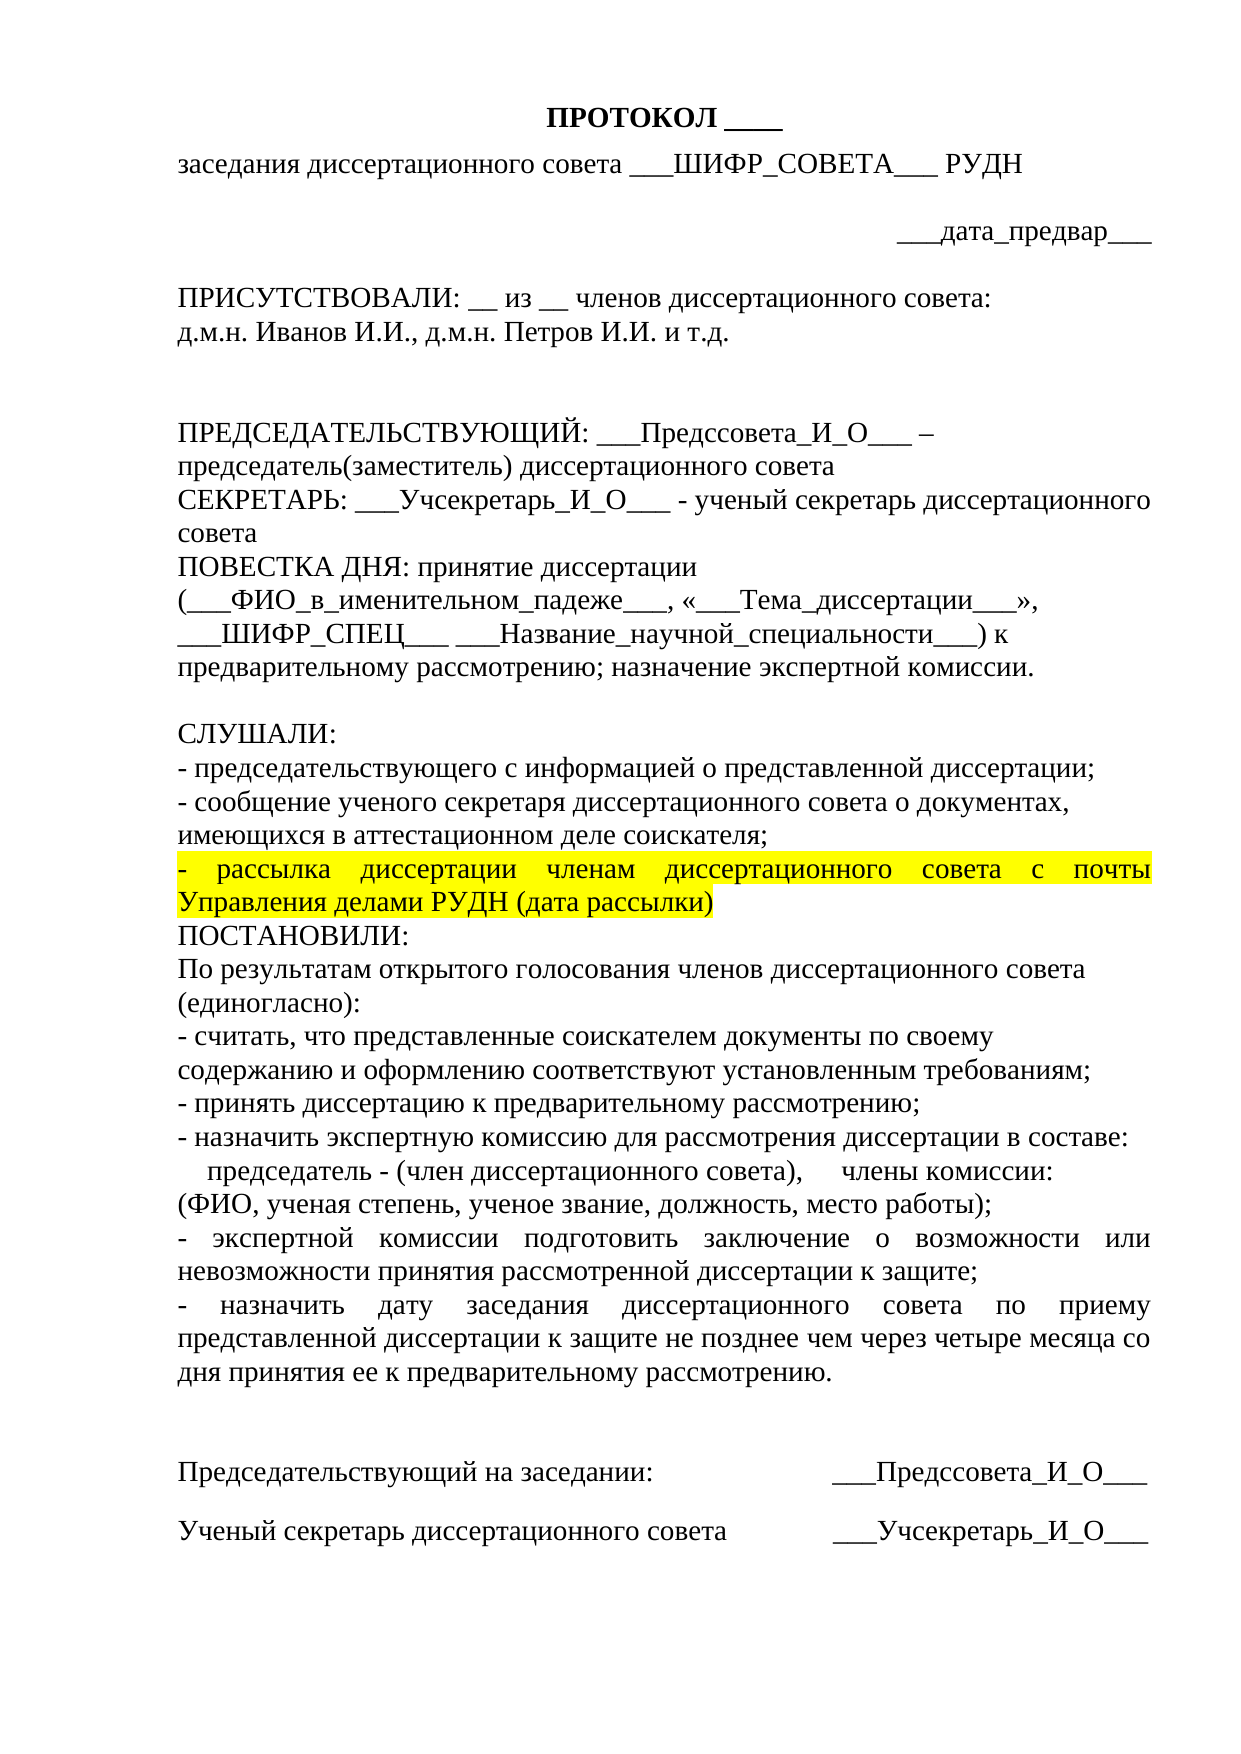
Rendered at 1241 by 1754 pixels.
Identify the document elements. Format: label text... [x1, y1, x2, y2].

text Председательствующий на заседании: ___Предссовета_И_О___ [177, 1454, 1152, 1488]
text ПОВЕСТКА ДНЯ: принятие диссертации (___ФИО_в_именительном_падеже___, «___Тема_диссертации___», ___ШИФР_СПЕЦ___ ___Название_научной_специальности___) к предварительному рассмотрению; назначение экспертной комиссии. [177, 549, 1152, 683]
text ПРОТОКОЛ ____ [177, 100, 1152, 134]
text Ученый секретарь диссертационного совета ___Учсекретарь_И_О___ [177, 1513, 1152, 1547]
text СЕКРЕТАРЬ: ___Учсекретарь_И_О___ - ученый секретарь диссертационного совета [177, 482, 1152, 549]
text - сообщение ученого секретаря диссертационного совета о документах, имеющихся в аттестационном деле соискателя; [177, 784, 1152, 851]
text - считать, что представленные соискателем документы по своему содержанию и оформлению соответствуют установленным требованиям; [177, 1018, 1152, 1086]
text - назначить дату заседания диссертационного совета по приему представленной диссертации к защите не позднее чем через четыре месяца со дня принятия ее к предварительному рассмотрению. [177, 1287, 1152, 1387]
text д.м.н. Иванов И.И., д.м.н. Петров И.И. и т.д. [177, 314, 1152, 348]
text ПРЕДСЕДАТЕЛЬСТВУЮЩИЙ: ___Предссовета_И_О___ – председатель(заместитель) диссертационного совета [177, 415, 1152, 482]
text ПОСТАНОВИЛИ: [177, 918, 1152, 951]
text - председательствующего с информацией о представленной диссертации; [177, 750, 1152, 784]
text - назначить экспертную комиссию для рассмотрения диссертации в составе: [177, 1119, 1152, 1153]
text заседания диссертационного совета ___ШИФР_СОВЕТА___ РУДН [177, 146, 1152, 180]
text - рассылка диссертации членам диссертационного совета с почты Управления делами РУДН (дата рассылки) [177, 851, 1152, 918]
text ПРИСУТСТВОВАЛИ: __ из __ членов диссертационного совета: [177, 281, 1152, 314]
text (ФИО, ученая степень, ученое звание, должность, место работы); [177, 1186, 1152, 1220]
text - принять диссертацию к предварительному рассмотрению; [177, 1086, 1152, 1119]
text - экспертной комиссии подготовить заключение о возможности или невозможности принятия рассмотренной диссертации к защите; [177, 1220, 1152, 1287]
text ___дата_предвар___ [177, 213, 1152, 247]
text СЛУШАЛИ: [177, 717, 1152, 750]
text По результатам открытого голосования членов диссертационного совета [177, 951, 1152, 985]
text (единогласно): [177, 985, 1152, 1018]
text председатель - (член диссертационного совета), члены комиссии: [177, 1153, 1152, 1186]
